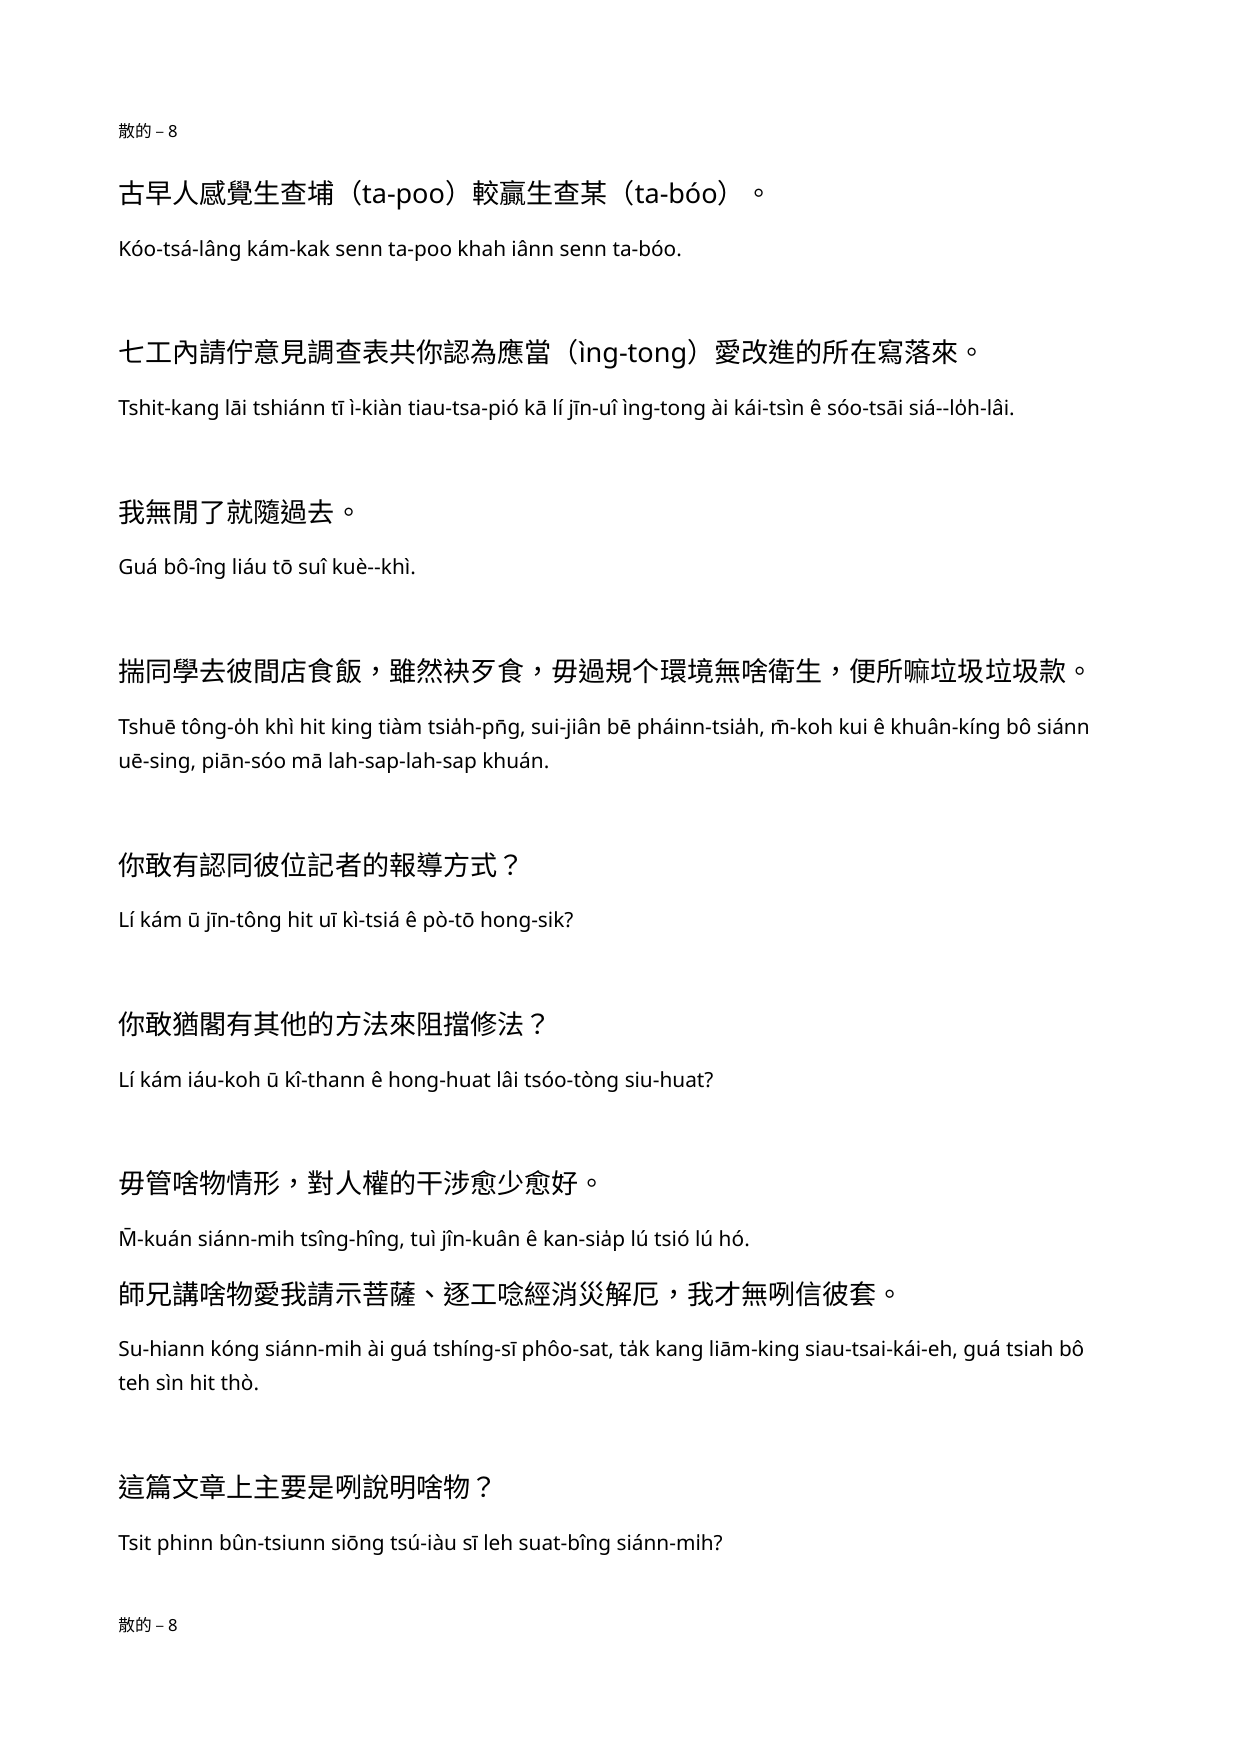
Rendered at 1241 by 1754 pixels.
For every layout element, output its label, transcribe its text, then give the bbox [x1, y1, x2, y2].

text Kóo-tsá-lâng kám-kak senn ta-poo khah iânn senn ta-bóo. [118, 234, 1122, 262]
text 師兄講啥物愛我請示菩薩、逐工唸經消災解厄，我才無咧信彼套。 [118, 1273, 1122, 1312]
text 古早人感覺生查埔（ta-poo）較贏生查某（ta-bóo）。 [118, 172, 1122, 211]
text Lí kám iáu-koh ū kî-thann ê hong-huat lâi tsóo-tòng siu-huat? [118, 1065, 1122, 1093]
text Lí kám ū jīn-tông hit uī kì-tsiá ê pò-tō hong-sik? [118, 905, 1122, 934]
text Tshit-kang lāi tshiánn tī ì-kiàn tiau-tsa-pió kā lí jīn-uî ìng-tong ài kái-tsìn ê sóo-tsāi siá--lo̍h-lâi. [118, 393, 1122, 422]
text 七工內請佇意見調查表共你認為應當（ìng-tong）愛改進的所在寫落來。 [118, 331, 1122, 371]
text Guá bô-îng liáu tō suî kuè--khì. [118, 552, 1122, 581]
text 這篇文章上主要是咧說明啥物？ [118, 1466, 1122, 1505]
text M̄-kuán siánn-mih tsîng-hîng, tuì jîn-kuân ê kan-sia̍p lú tsió lú hó. [118, 1224, 1122, 1252]
text 揣同學去彼間店食飯，雖然袂歹食，毋過規个環境無啥衛生，便所嘛垃圾垃圾款。 [118, 650, 1122, 689]
text 毋管啥物情形，對人權的干涉愈少愈好。 [118, 1162, 1122, 1202]
text 你敢猶閣有其他的方法來阻擋修法？ [118, 1003, 1122, 1042]
text 我無閒了就隨過去。 [118, 491, 1122, 530]
text Tshuē tông-o̍h khì hit king tiàm tsia̍h-pn̄g, sui-jiân bē pháinn-tsia̍h, m̄-koh kui ê khuân-kíng bô siánn uē-sing, piān-sóo mā lah-sap-lah-sap khuán. [118, 712, 1122, 774]
text Tsit phinn bûn-tsiunn siōng tsú-iàu sī leh suat-bîng siánn-mi̍h? [118, 1528, 1122, 1556]
text 你敢有認同彼位記者的報導方式？ [118, 844, 1122, 883]
text Su-hiann kóng siánn-mih ài guá tshíng-sī phôo-sat, ta̍k kang liām-king siau-tsai-kái-eh, guá tsiah bô teh sìn hit thò. [118, 1334, 1122, 1397]
